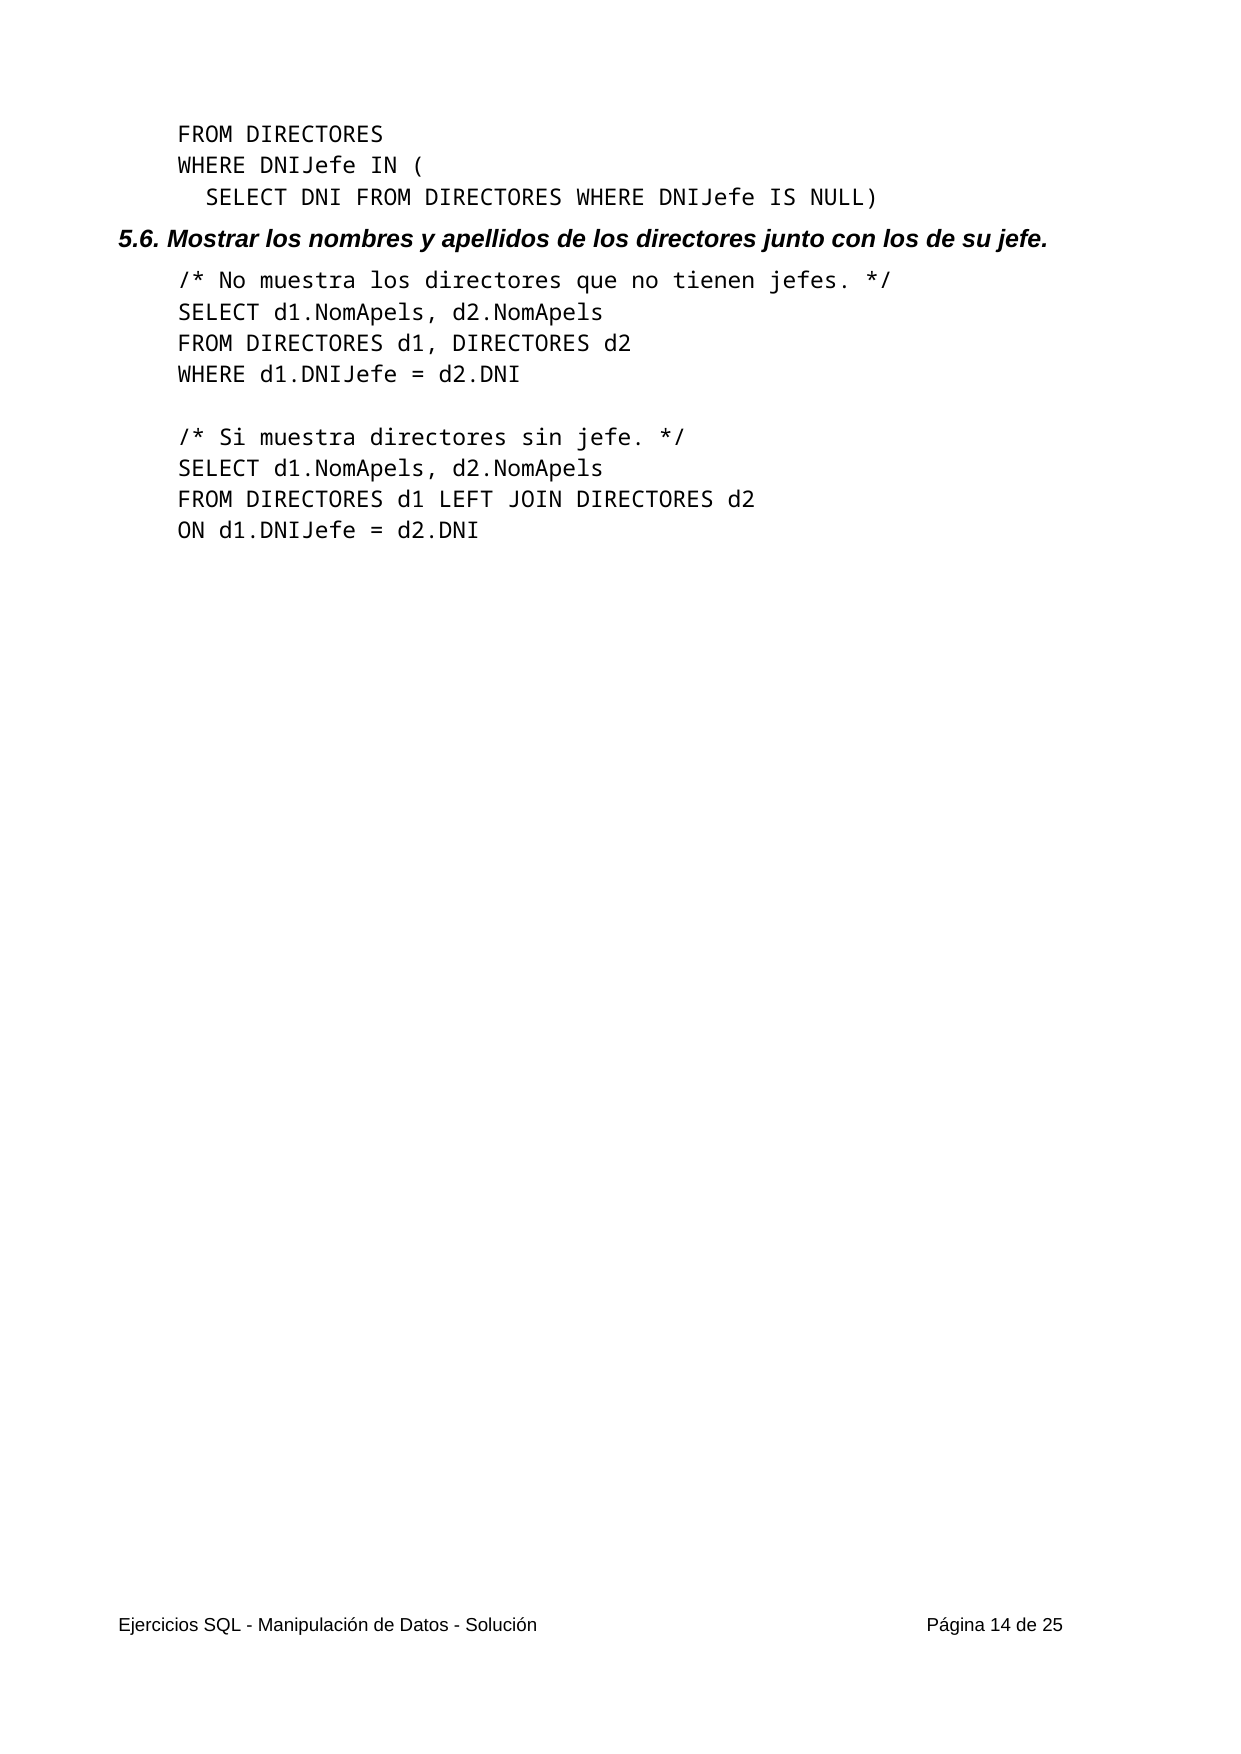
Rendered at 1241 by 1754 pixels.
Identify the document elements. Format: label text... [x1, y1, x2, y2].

text /* Si muestra directores sin jefe. */ [177, 420, 1122, 452]
text SELECT d1.NomApels, d2.NomApels [177, 295, 1122, 327]
text ON d1.DNIJefe = d2.DNI [177, 514, 1122, 545]
subtitle Mostrar los nombres y apellidos de los directores junto con los de su jefe. [118, 224, 1122, 252]
text /* No muestra los directores que no tienen jefes. */ [177, 264, 1122, 295]
text WHERE d1.DNIJefe = d2.DNI [177, 358, 1122, 389]
text SELECT DNI FROM DIRECTORES WHERE DNIJefe IS NULL) [177, 181, 1122, 212]
text WHERE DNIJefe IN ( [177, 149, 1122, 181]
text FROM DIRECTORES d1 LEFT JOIN DIRECTORES d2 [177, 483, 1122, 514]
text FROM DIRECTORES [177, 118, 1122, 149]
text SELECT d1.NomApels, d2.NomApels [177, 452, 1122, 483]
text FROM DIRECTORES d1, DIRECTORES d2 [177, 327, 1122, 358]
